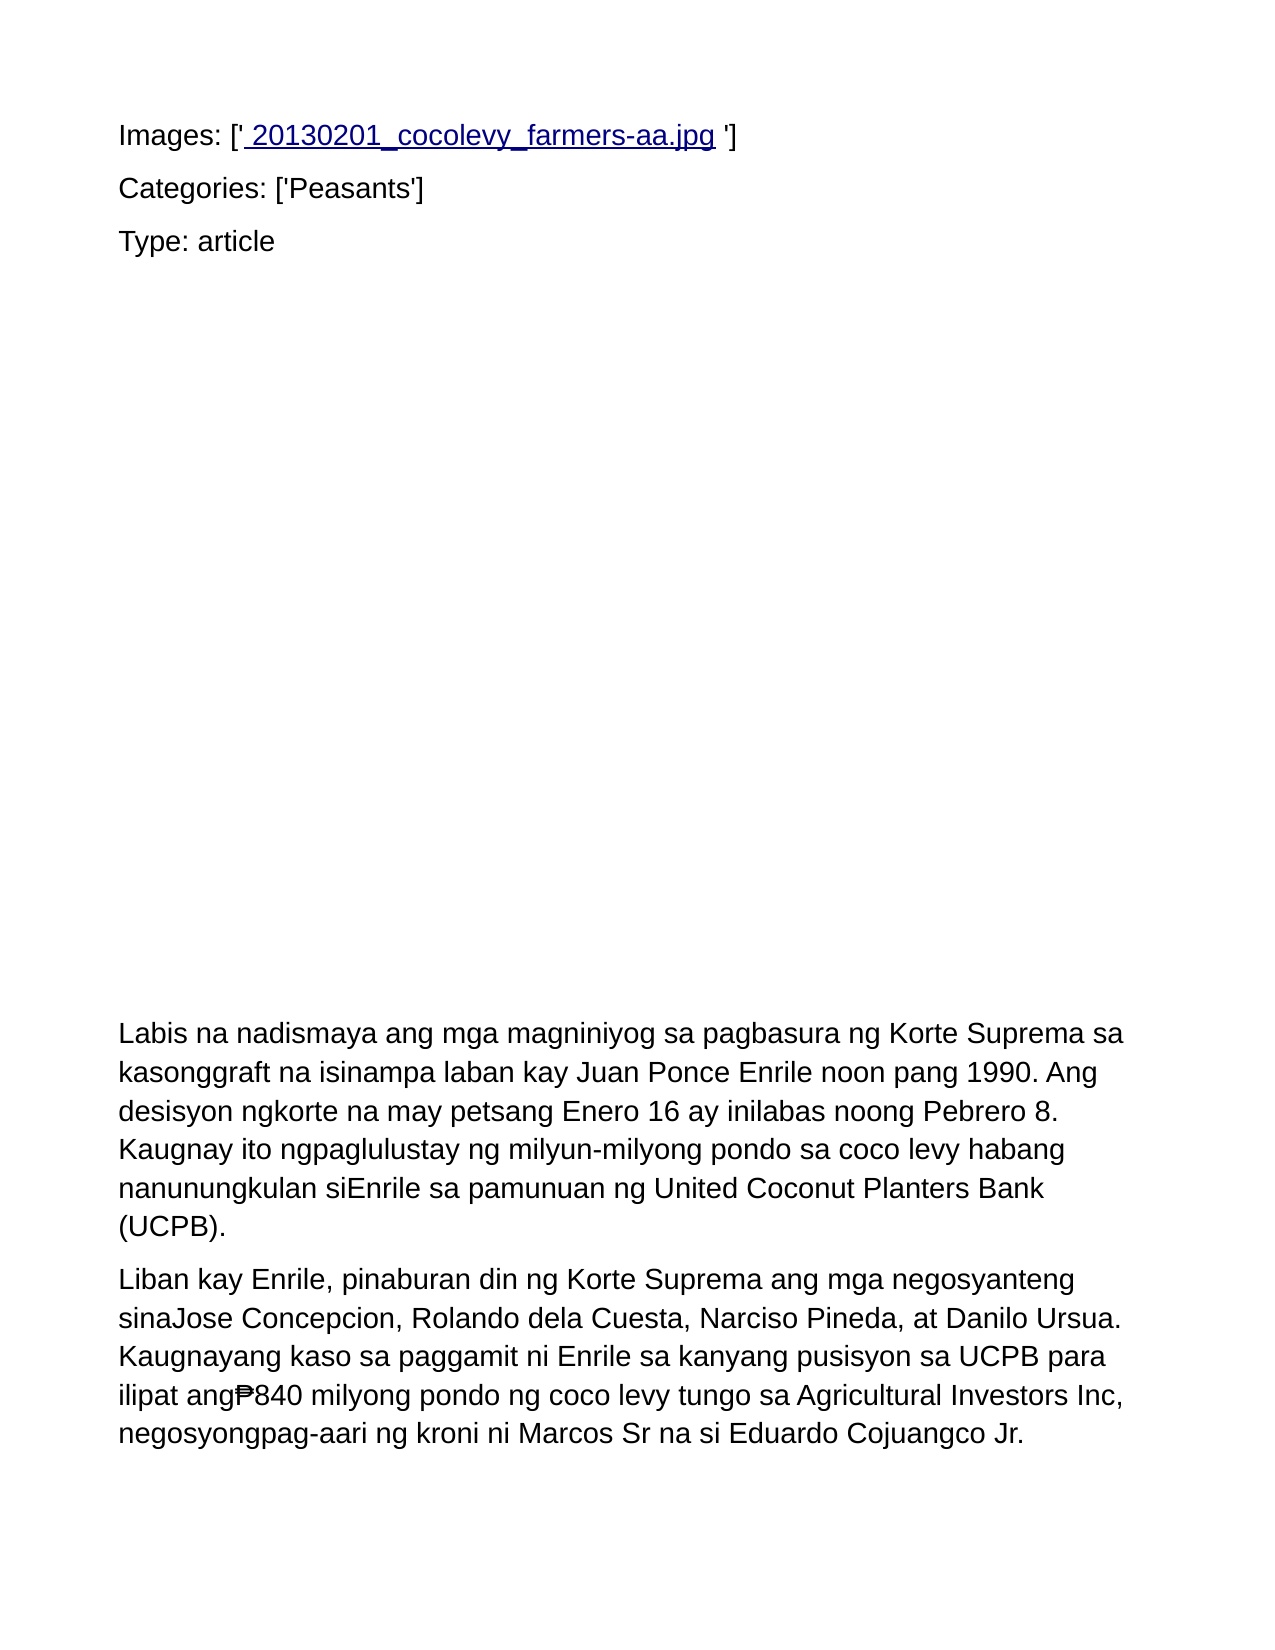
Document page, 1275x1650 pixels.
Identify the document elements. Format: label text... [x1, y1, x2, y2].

text Type: article [118, 224, 1157, 258]
text Categories: ['Peasants'] [118, 171, 1157, 205]
text Labis na nadismaya ang mga magniniyog sa pagbasura ng Korte Suprema sa kasonggraft na isinampa laban kay Juan Ponce Enrile noon pang 1990. Ang desisyon ngkorte na may petsang Enero 16 ay inilabas noong Pebrero 8. Kaugnay ito ngpaglulustay ng milyun-milyong pondo sa coco levy habang nanunungkulan siEnrile sa pamunuan ng United Coconut Planters Bank (UCPB). [118, 1016, 1157, 1243]
text Liban kay Enrile, pinaburan din ng Korte Suprema ang mga negosyanteng sinaJose Concepcion, Rolando dela Cuesta, Narciso Pineda, at Danilo Ursua. Kaugnayang kaso sa paggamit ni Enrile sa kanyang pusisyon sa UCPB para ilipat ang₱840 milyong pondo ng coco levy tungo sa Agricultural Investors Inc, negosyongpag-aari ng kroni ni Marcos Sr na si Eduardo Cojuangco Jr. [118, 1262, 1157, 1450]
text Images: [' 20130201_cocolevy_farmers-aa.jpg '] [118, 118, 1157, 152]
